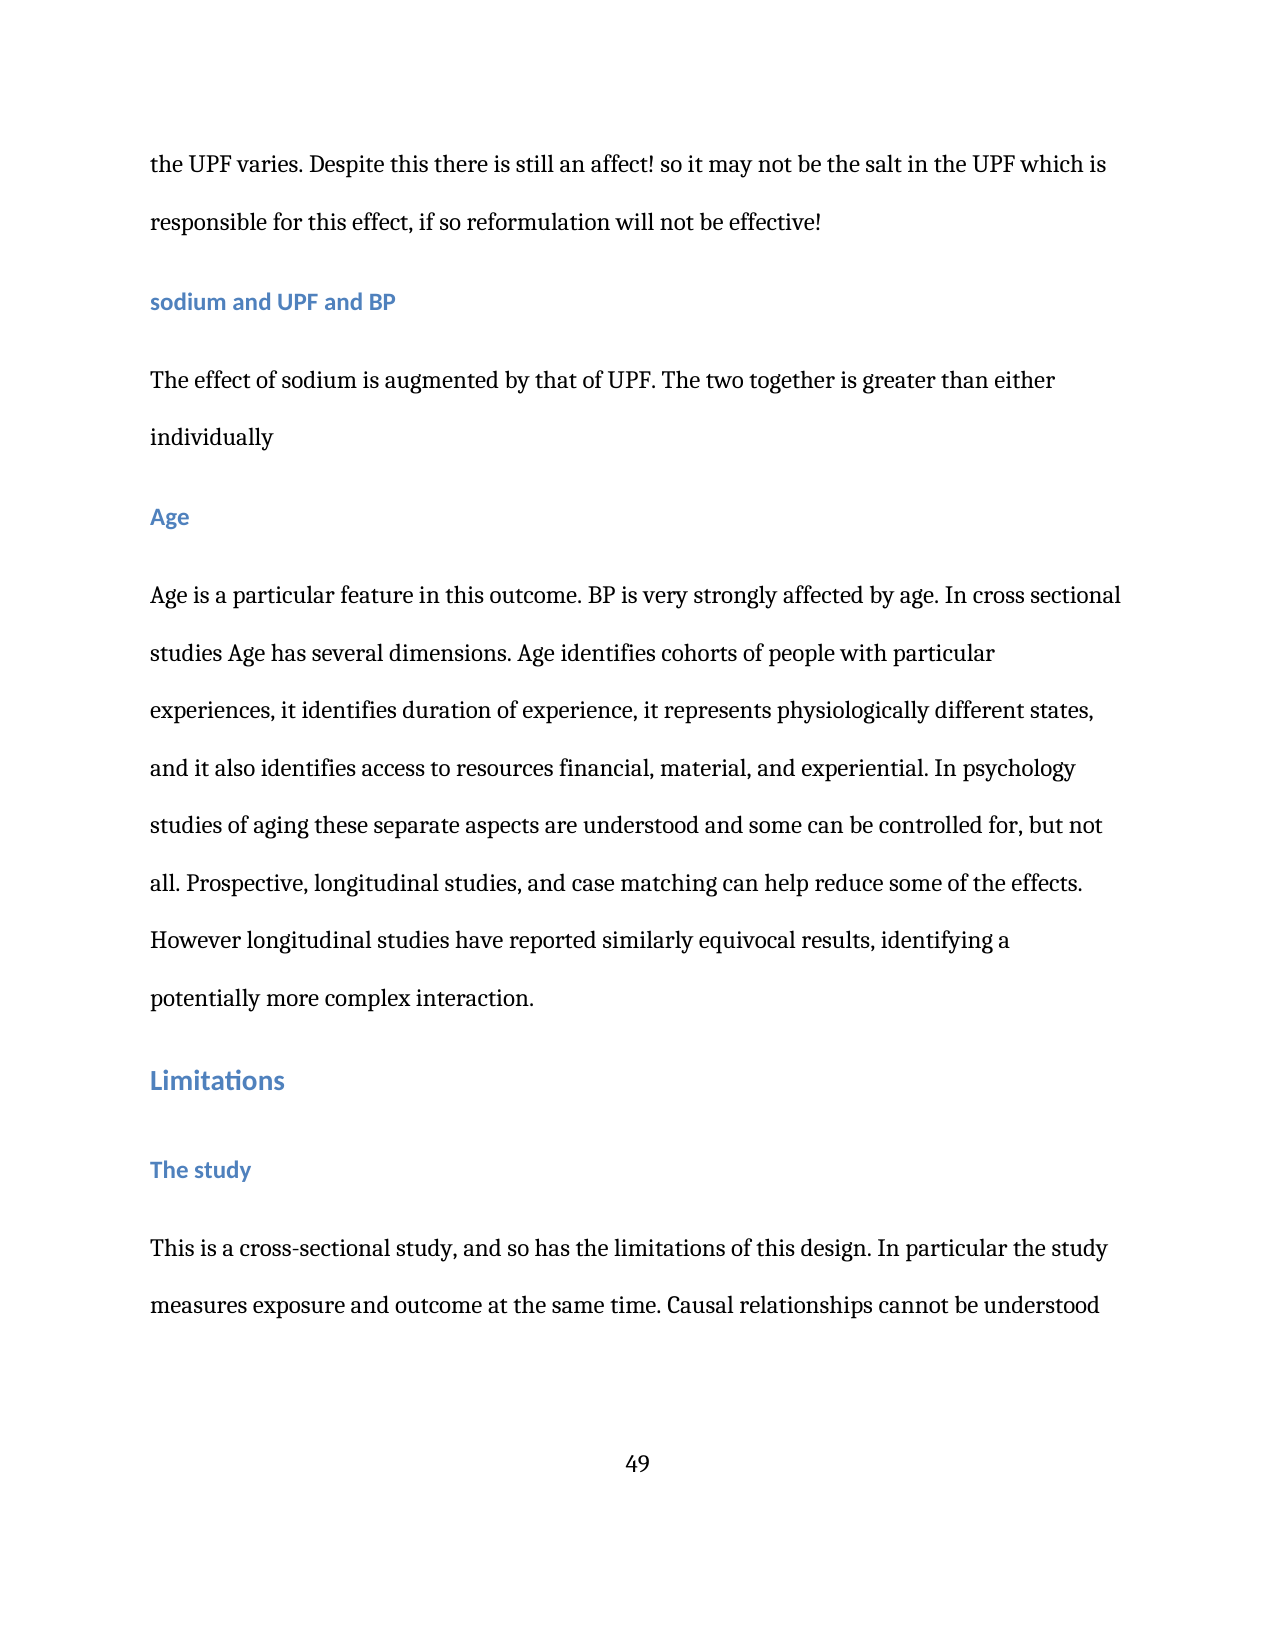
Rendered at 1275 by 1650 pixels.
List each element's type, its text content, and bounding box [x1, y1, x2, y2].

text The effect of sodium is augmented by that of UPF. The two together is greater than either individually [150, 366, 1125, 452]
subtitle Limitations [150, 1062, 1125, 1098]
text the UPF varies. Despite this there is still an affect! so it may not be the salt in the UPF which is responsible for this effect, if so reformulation will not be effective! [150, 150, 1125, 236]
subtitle Age [150, 501, 1125, 532]
text This is a cross-sectional study, and so has the limitations of this design. In particular the study measures exposure and outcome at the same time. Causal relationships cannot be understood [150, 1234, 1125, 1320]
subtitle sodium and UPF and BP [150, 286, 1125, 316]
subtitle The study [150, 1154, 1125, 1185]
text Age is a particular feature in this outcome. BP is very strongly affected by age. In cross sectional studies Age has several dimensions. Age identifies cohorts of people with particular experiences, it identifies duration of experience, it represents physiologically different states, and it also identifies access to resources financial, material, and experiential. In psychology studies of aging these separate aspects are understood and some can be controlled for, but not all. Prospective, longitudinal studies, and case matching can help reduce some of the effects. However longitudinal studies have reported similarly equivocal results, identifying a potentially more complex interaction. [150, 581, 1125, 1012]
